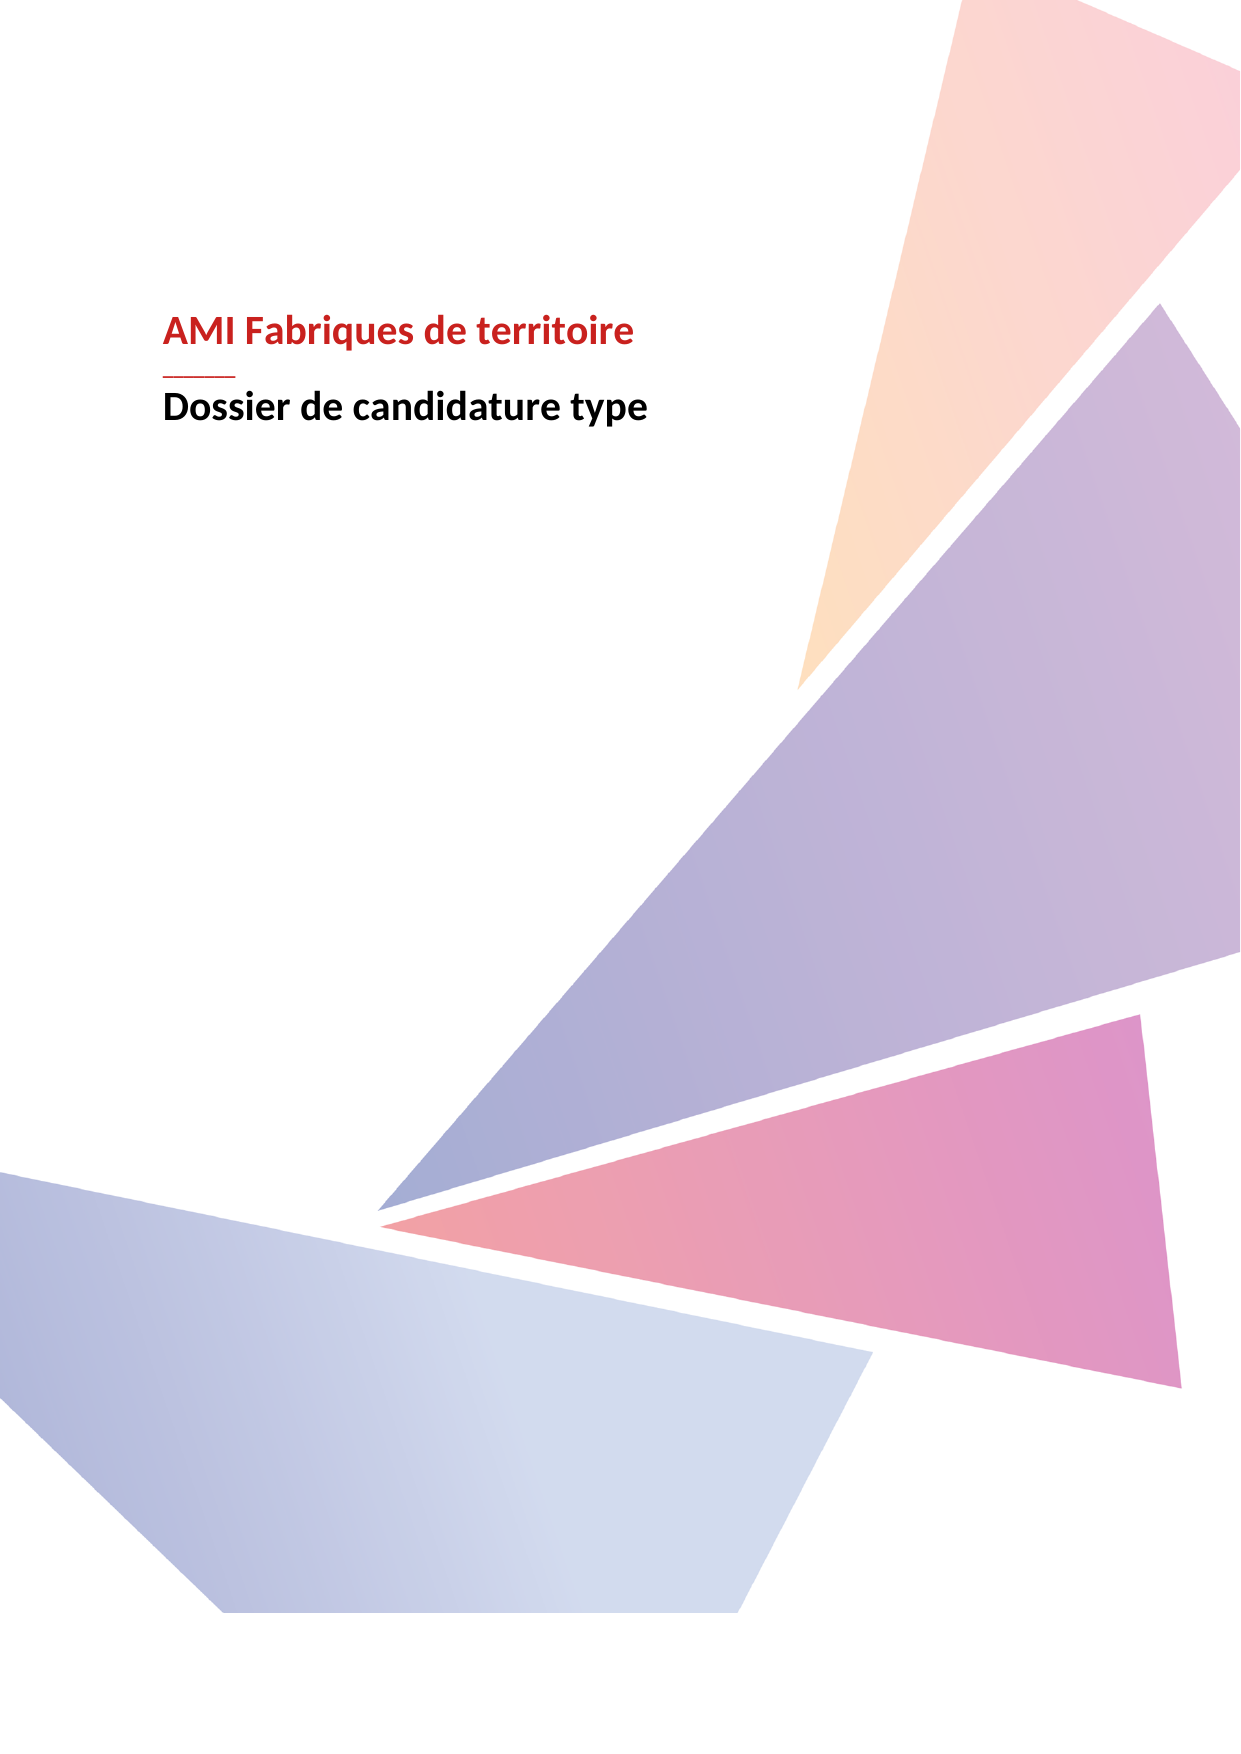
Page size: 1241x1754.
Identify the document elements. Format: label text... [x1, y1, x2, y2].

text AMI Fabriques de territoire _______ Dossier de candidature type [163, 304, 786, 431]
